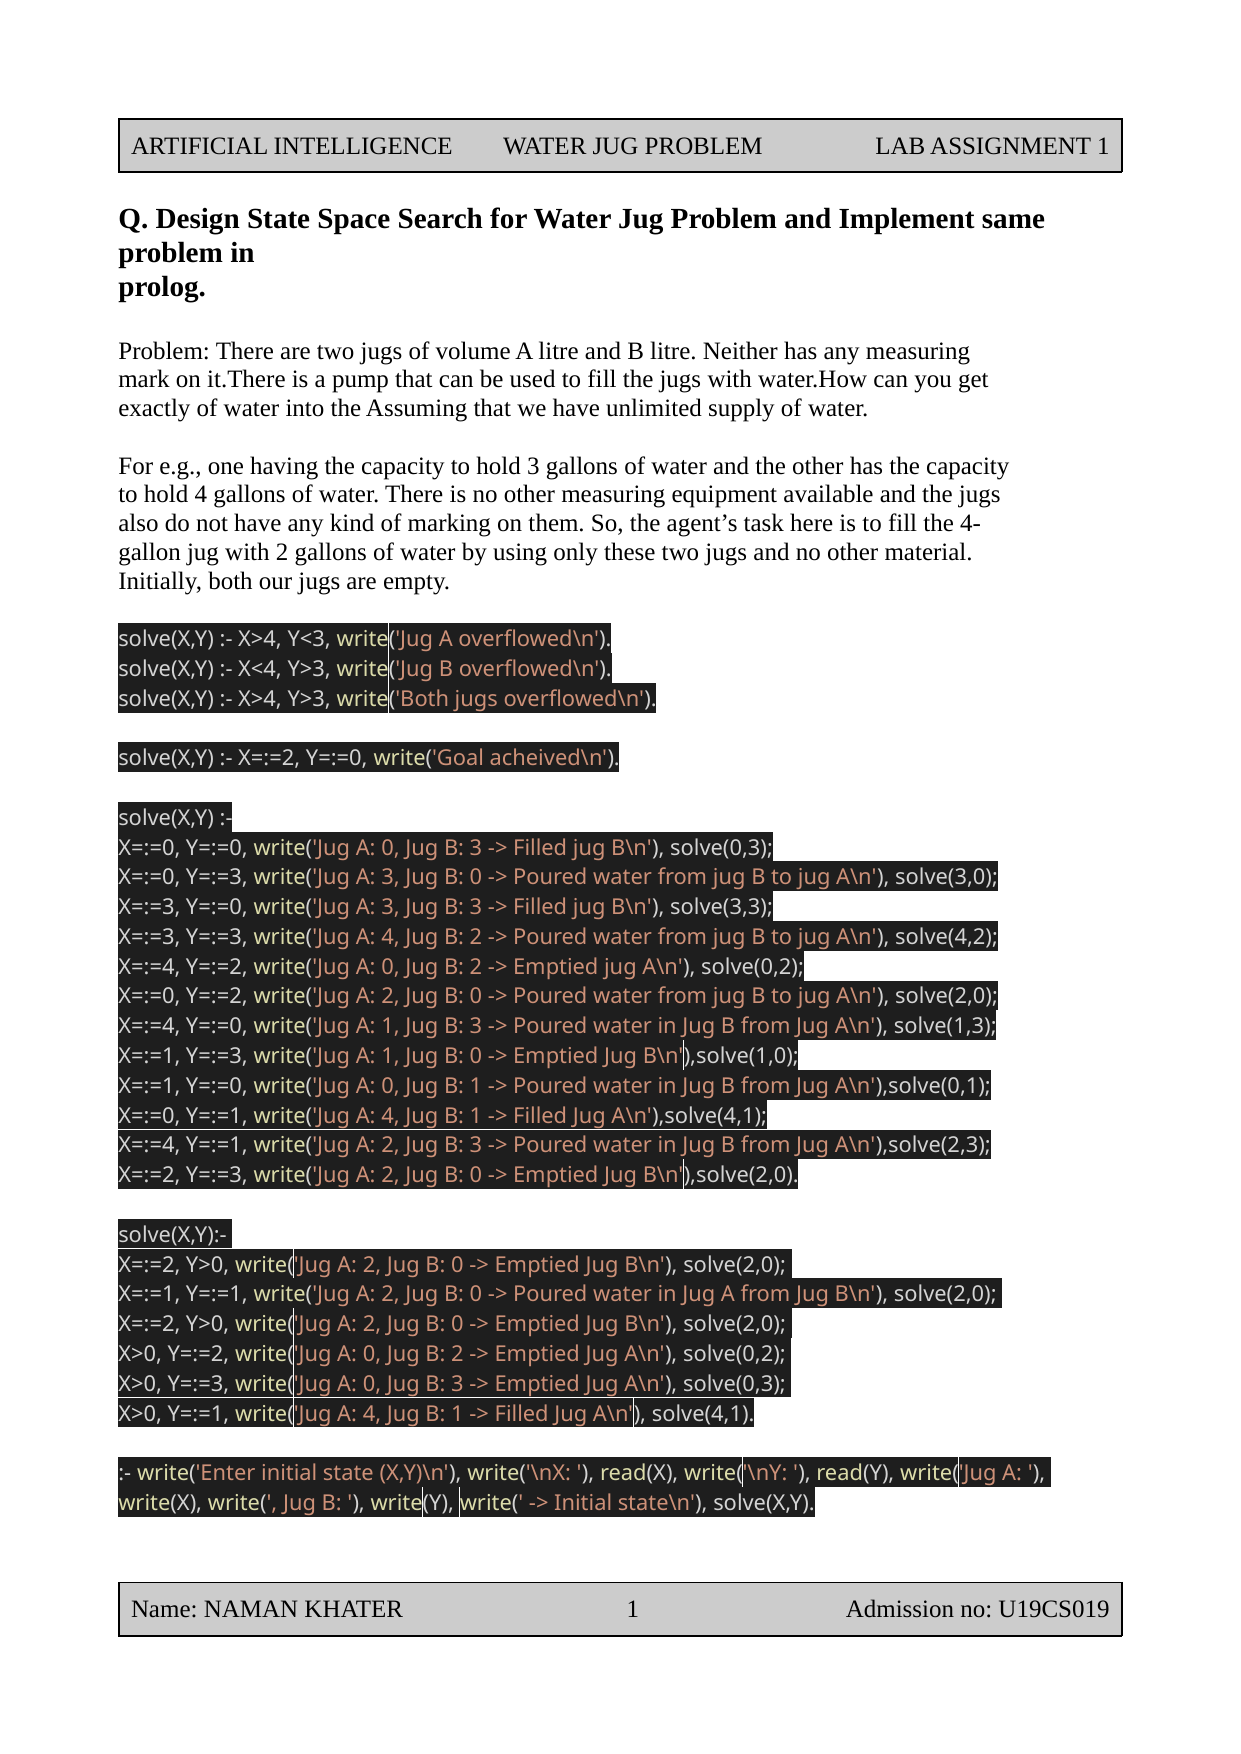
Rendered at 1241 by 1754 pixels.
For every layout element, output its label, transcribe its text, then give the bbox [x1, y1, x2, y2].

text X=:=1, Y=:=1, write('Jug A: 2, Jug B: 0 -> Poured water in Jug A from Jug B\n'), solve(2,0); [118, 1278, 1122, 1308]
text also do not have any kind of marking on them. So, the agent’s task here is to fill the 4- [118, 508, 1122, 537]
text For e.g., one having the capacity to hold 3 gallons of water and the other has the capacity [118, 451, 1122, 479]
text X=:=1, Y=:=3, write('Jug A: 1, Jug B: 0 -> Emptied Jug B\n'),solve(1,0); [118, 1040, 1122, 1070]
text X>0, Y=:=1, write('Jug A: 4, Jug B: 1 -> Filled Jug A\n'), solve(4,1). [118, 1397, 1122, 1427]
text solve(X,Y) :- [118, 802, 1122, 832]
text X=:=2, Y=:=3, write('Jug A: 2, Jug B: 0 -> Emptied Jug B\n'),solve(2,0). [118, 1159, 1122, 1189]
text X>0, Y=:=3, write('Jug A: 0, Jug B: 3 -> Emptied Jug A\n'), solve(0,3); [118, 1368, 1122, 1397]
text X=:=0, Y=:=2, write('Jug A: 2, Jug B: 0 -> Poured water from jug B to jug A\n'), solve(2,0); [118, 981, 1122, 1010]
text solve(X,Y) :- X>4, Y<3, write('Jug A overflowed\n'). [118, 623, 1122, 653]
text X=:=2, Y>0, write('Jug A: 2, Jug B: 0 -> Emptied Jug B\n'), solve(2,0); [118, 1308, 1122, 1338]
text mark on it.There is a pump that can be used to fill the jugs with water.How can you get [118, 364, 1122, 393]
text prolog. [118, 269, 1122, 302]
text X>0, Y=:=2, write('Jug A: 0, Jug B: 2 -> Emptied Jug A\n'), solve(0,2); [118, 1338, 1122, 1368]
text gallon jug with 2 gallons of water by using only these two jugs and no other material. [118, 537, 1122, 566]
text X=:=0, Y=:=1, write('Jug A: 4, Jug B: 1 -> Filled Jug A\n'),solve(4,1); [118, 1100, 1122, 1129]
text :- write('Enter initial state (X,Y)\n'), write('\nX: '), read(X), write('\nY: '), read(Y), write('Jug A: '), write(X), write(', Jug B: '), write(Y), write(' -> Initial state\n'), solve(X,Y). [118, 1457, 1122, 1517]
text X=:=4, Y=:=2, write('Jug A: 0, Jug B: 2 -> Emptied jug A\n'), solve(0,2); [118, 951, 1122, 981]
text Q. Design State Space Search for Water Jug Problem and Implement same problem in [118, 202, 1122, 269]
text Problem: There are two jugs of volume A litre and B litre. Neither has any measuring [118, 336, 1122, 364]
text X=:=4, Y=:=0, write('Jug A: 1, Jug B: 3 -> Poured water in Jug B from Jug A\n'), solve(1,3); [118, 1010, 1122, 1040]
text solve(X,Y) :- X>4, Y>3, write('Both jugs overflowed\n'). [118, 683, 1122, 713]
text solve(X,Y) :- X<4, Y>3, write('Jug B overflowed\n'). [118, 653, 1122, 683]
text X=:=4, Y=:=1, write('Jug A: 2, Jug B: 3 -> Poured water in Jug B from Jug A\n'),solve(2,3); [118, 1129, 1122, 1159]
text Initially, both our jugs are empty. [118, 566, 1122, 594]
text solve(X,Y):- [118, 1219, 1122, 1248]
text exactly of water into the Assuming that we have unlimited supply of water. [118, 393, 1122, 422]
text X=:=3, Y=:=3, write('Jug A: 4, Jug B: 2 -> Poured water from jug B to jug A\n'), solve(4,2); [118, 921, 1122, 951]
text X=:=0, Y=:=0, write('Jug A: 0, Jug B: 3 -> Filled jug B\n'), solve(0,3); [118, 832, 1122, 861]
text X=:=3, Y=:=0, write('Jug A: 3, Jug B: 3 -> Filled jug B\n'), solve(3,3); [118, 891, 1122, 921]
text X=:=1, Y=:=0, write('Jug A: 0, Jug B: 1 -> Poured water in Jug B from Jug A\n'),solve(0,1); [118, 1070, 1122, 1100]
text solve(X,Y) :- X=:=2, Y=:=0, write('Goal acheived\n'). [118, 742, 1122, 772]
text to hold 4 gallons of water. There is no other measuring equipment available and the jugs [118, 479, 1122, 508]
text X=:=0, Y=:=3, write('Jug A: 3, Jug B: 0 -> Poured water from jug B to jug A\n'), solve(3,0); [118, 861, 1122, 891]
text X=:=2, Y>0, write('Jug A: 2, Jug B: 0 -> Emptied Jug B\n'), solve(2,0); [118, 1248, 1122, 1278]
